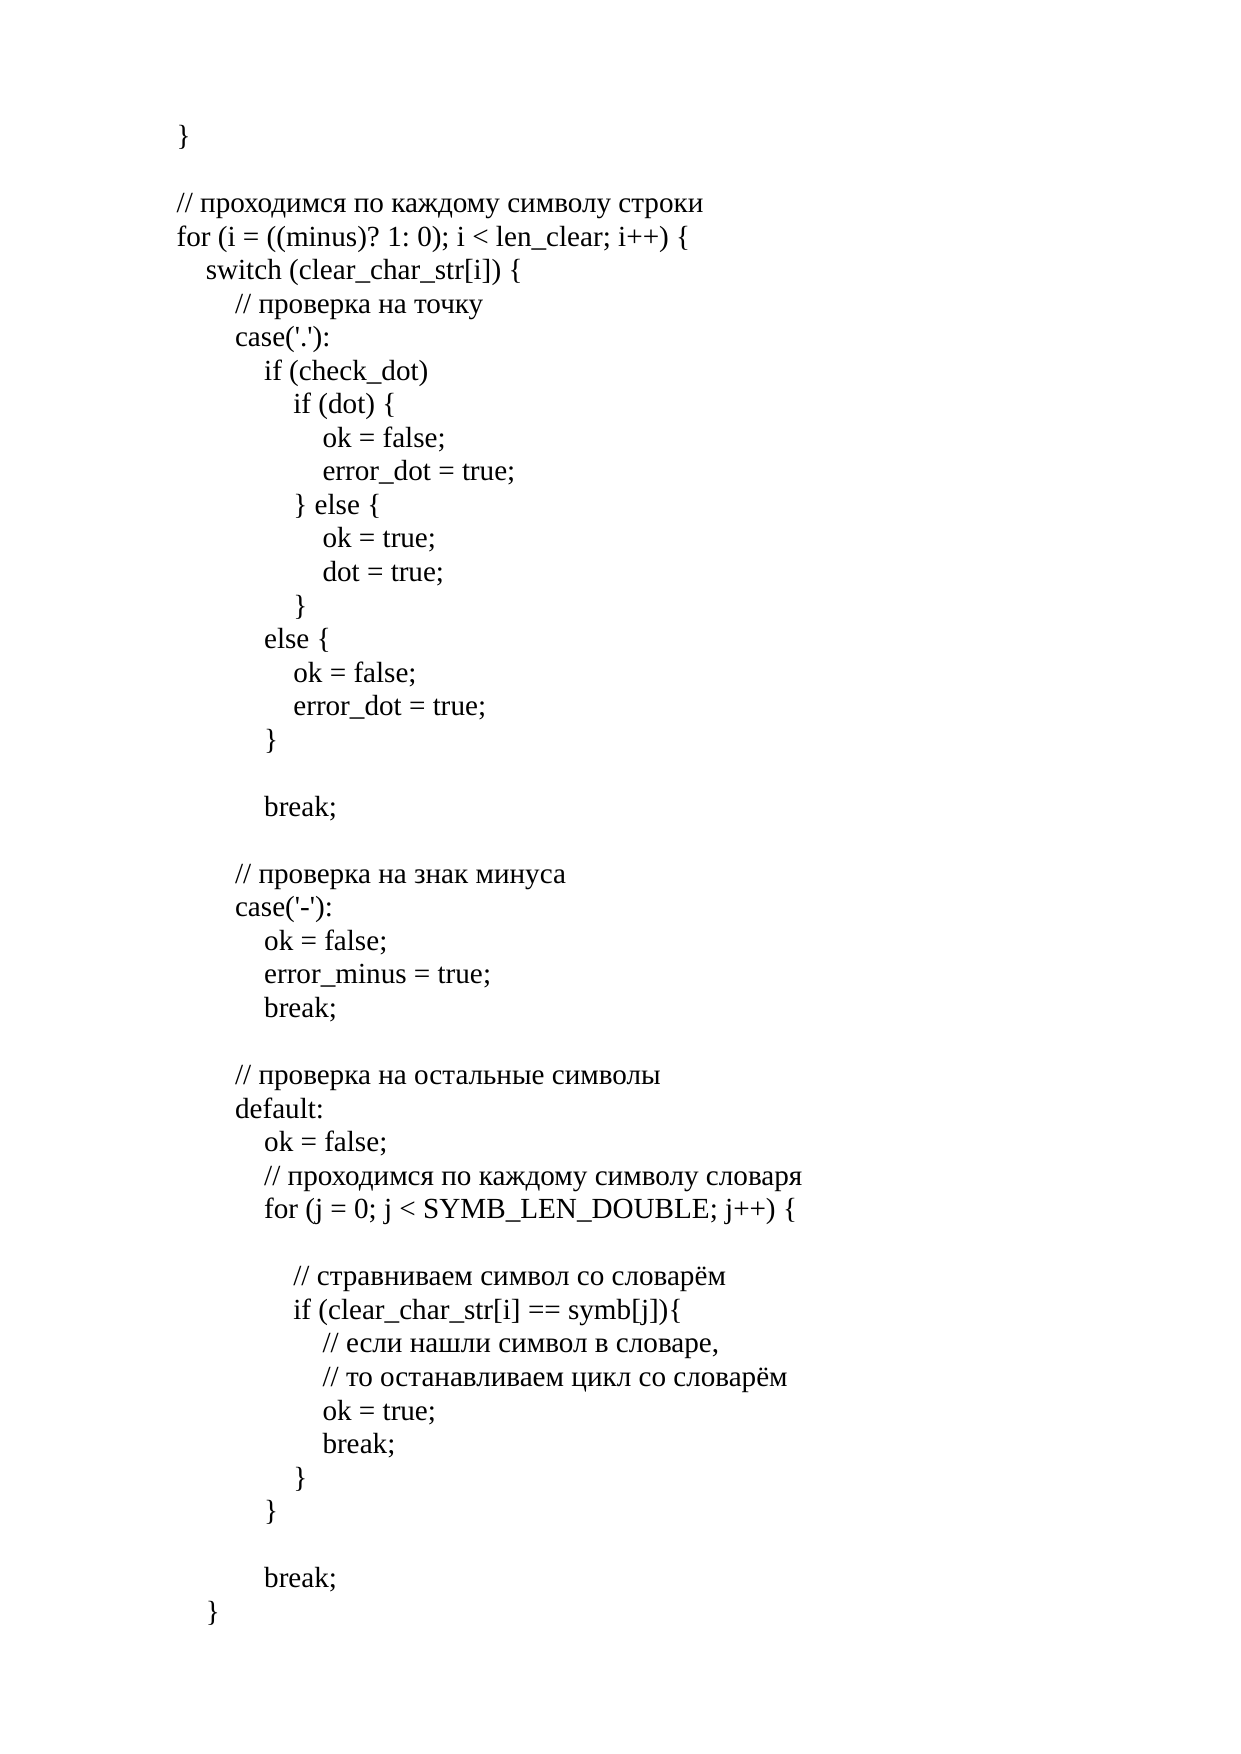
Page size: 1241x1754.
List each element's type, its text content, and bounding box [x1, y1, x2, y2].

text if (check_dot) [118, 353, 1122, 386]
text // проходимся по каждому символу строки [118, 185, 1122, 219]
text // проверка на остальные символы [118, 1057, 1122, 1091]
text // если нашли символ в словаре, [118, 1326, 1122, 1359]
text break; [118, 1560, 1122, 1594]
text // проверка на знак минуса [118, 856, 1122, 889]
text ok = false; [118, 923, 1122, 957]
text ok = true; [118, 521, 1122, 554]
text ok = false; [118, 1124, 1122, 1158]
text if (dot) { [118, 386, 1122, 420]
text error_minus = true; [118, 957, 1122, 990]
text for (j = 0; j < SYMB_LEN_DOUBLE; j++) { [118, 1191, 1122, 1225]
text dot = true; [118, 554, 1122, 588]
text if (clear_char_str[i] == symb[j]){ [118, 1292, 1122, 1326]
text error_dot = true; [118, 688, 1122, 722]
text } [118, 1594, 1122, 1627]
text // то останавливаем цикл со словарём [118, 1359, 1122, 1393]
text ok = false; [118, 420, 1122, 453]
text else { [118, 621, 1122, 655]
text } [118, 1493, 1122, 1527]
text // проходимся по каждому символу словаря [118, 1158, 1122, 1191]
text // стравниваем символ со словарём [118, 1258, 1122, 1292]
text } [118, 588, 1122, 621]
text ok = false; [118, 655, 1122, 688]
text break; [118, 789, 1122, 822]
text for (i = ((minus)? 1: 0); i < len_clear; i++) { [118, 219, 1122, 252]
text error_dot = true; [118, 453, 1122, 487]
text ok = true; [118, 1393, 1122, 1426]
text break; [118, 990, 1122, 1024]
text break; [118, 1426, 1122, 1460]
text } [118, 722, 1122, 755]
text } [118, 1460, 1122, 1493]
text } else { [118, 487, 1122, 521]
text switch (clear_char_str[i]) { [118, 252, 1122, 286]
text case('-'): [118, 889, 1122, 923]
text } [118, 118, 1122, 152]
text case('.'): [118, 319, 1122, 353]
text default: [118, 1091, 1122, 1124]
text // проверка на точку [118, 286, 1122, 319]
